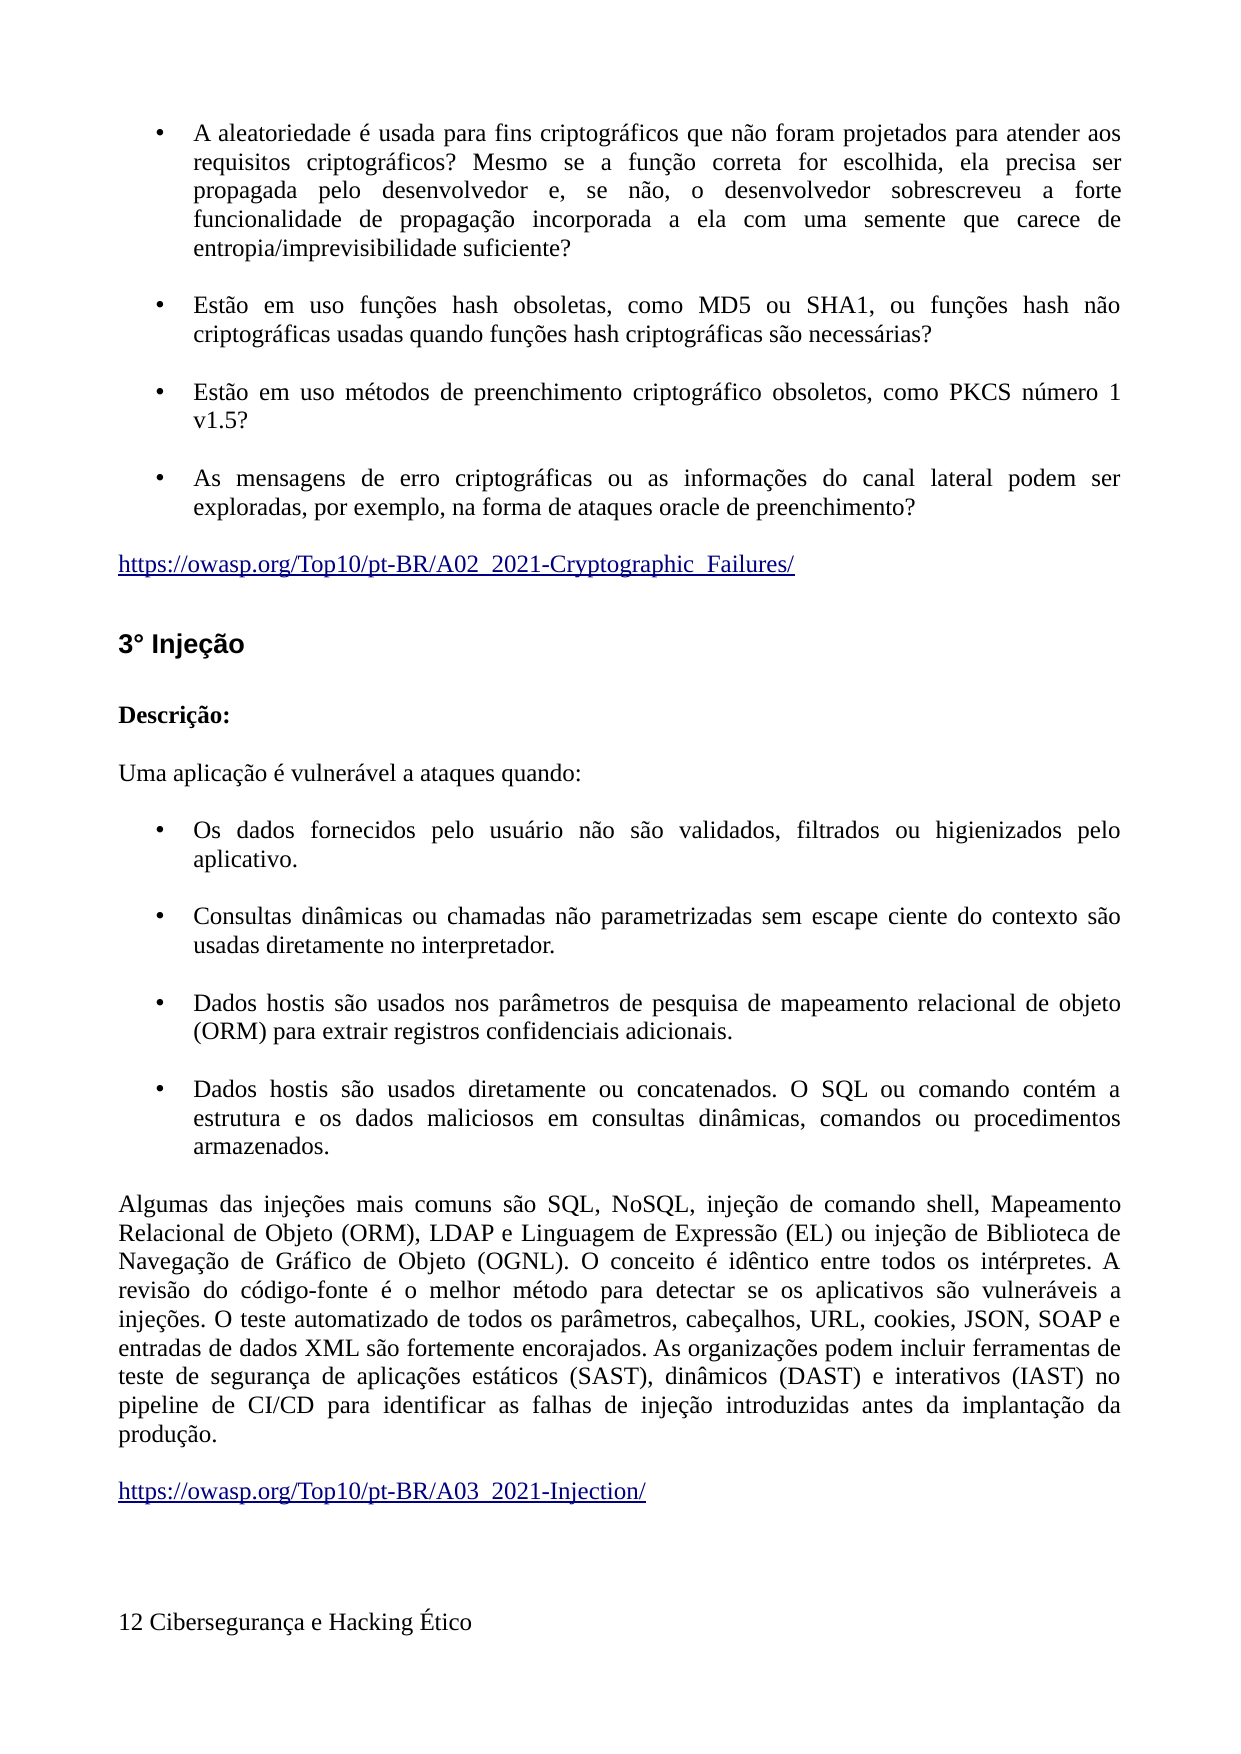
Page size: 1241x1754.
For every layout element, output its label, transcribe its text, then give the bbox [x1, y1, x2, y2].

text Algumas das injeções mais comuns são SQL, NoSQL, injeção de comando shell, Mapeamento Relacional de Objeto (ORM), LDAP e Linguagem de Expressão (EL) ou injeção de Biblioteca de Navegação de Gráfico de Objeto (OGNL). O conceito é idêntico entre todos os intérpretes. A revisão do código-fonte é o melhor método para detectar se os aplicativos são vulneráveis a injeções. O teste automatizado de todos os parâmetros, cabeçalhos, URL, cookies, JSON, SOAP e entradas de dados XML são fortemente encorajados. As organizações podem incluir ferramentas de teste de segurança de aplicações estáticos (SAST), dinâmicos (DAST) e interativos (IAST) no pipeline de CI/CD para identificar as falhas de injeção introduzidas antes da implantação da produção. [118, 1189, 1122, 1448]
list A aleatoriedade é usada para fins criptográficos que não foram projetados para atender aos requisitos criptográficos? Mesmo se a função correta for escolhida, ela precisa ser propagada pelo desenvolvedor e, se não, o desenvolvedor sobrescreveu a forte funcionalidade de propagação incorporada a ela com uma semente que carece de entropia/imprevisibilidade suficiente? [156, 118, 1122, 262]
text https://owasp.org/Top10/pt-BR/A02_2021-Cryptographic_Failures/ [118, 549, 1122, 578]
subtitle 3° Injeção [118, 628, 1122, 659]
list Dados hostis são usados diretamente ou concatenados. O SQL ou comando contém a estrutura e os dados maliciosos em consultas dinâmicas, comandos ou procedimentos armazenados. [156, 1074, 1122, 1160]
text Uma aplicação é vulnerável a ataques quando: [118, 758, 1122, 786]
list As mensagens de erro criptográficas ou as informações do canal lateral podem ser exploradas, por exemplo, na forma de ataques oracle de preenchimento? [156, 463, 1122, 521]
text https://owasp.org/Top10/pt-BR/A03_2021-Injection/ [118, 1476, 1122, 1505]
list Os dados fornecidos pelo usuário não são validados, filtrados ou higienizados pelo aplicativo. [156, 815, 1122, 873]
list Estão em uso métodos de preenchimento criptográfico obsoletos, como PKCS número 1 v1.5? [156, 377, 1122, 434]
text Descrição: [118, 700, 1122, 729]
list Estão em uso funções hash obsoletas, como MD5 ou SHA1, ou funções hash não criptográficas usadas quando funções hash criptográficas são necessárias? [156, 291, 1122, 348]
list Dados hostis são usados nos parâmetros de pesquisa de mapeamento relacional de objeto (ORM) para extrair registros confidenciais adicionais. [156, 988, 1122, 1045]
list Consultas dinâmicas ou chamadas não parametrizadas sem escape ciente do contexto são usadas diretamente no interpretador. [156, 901, 1122, 959]
